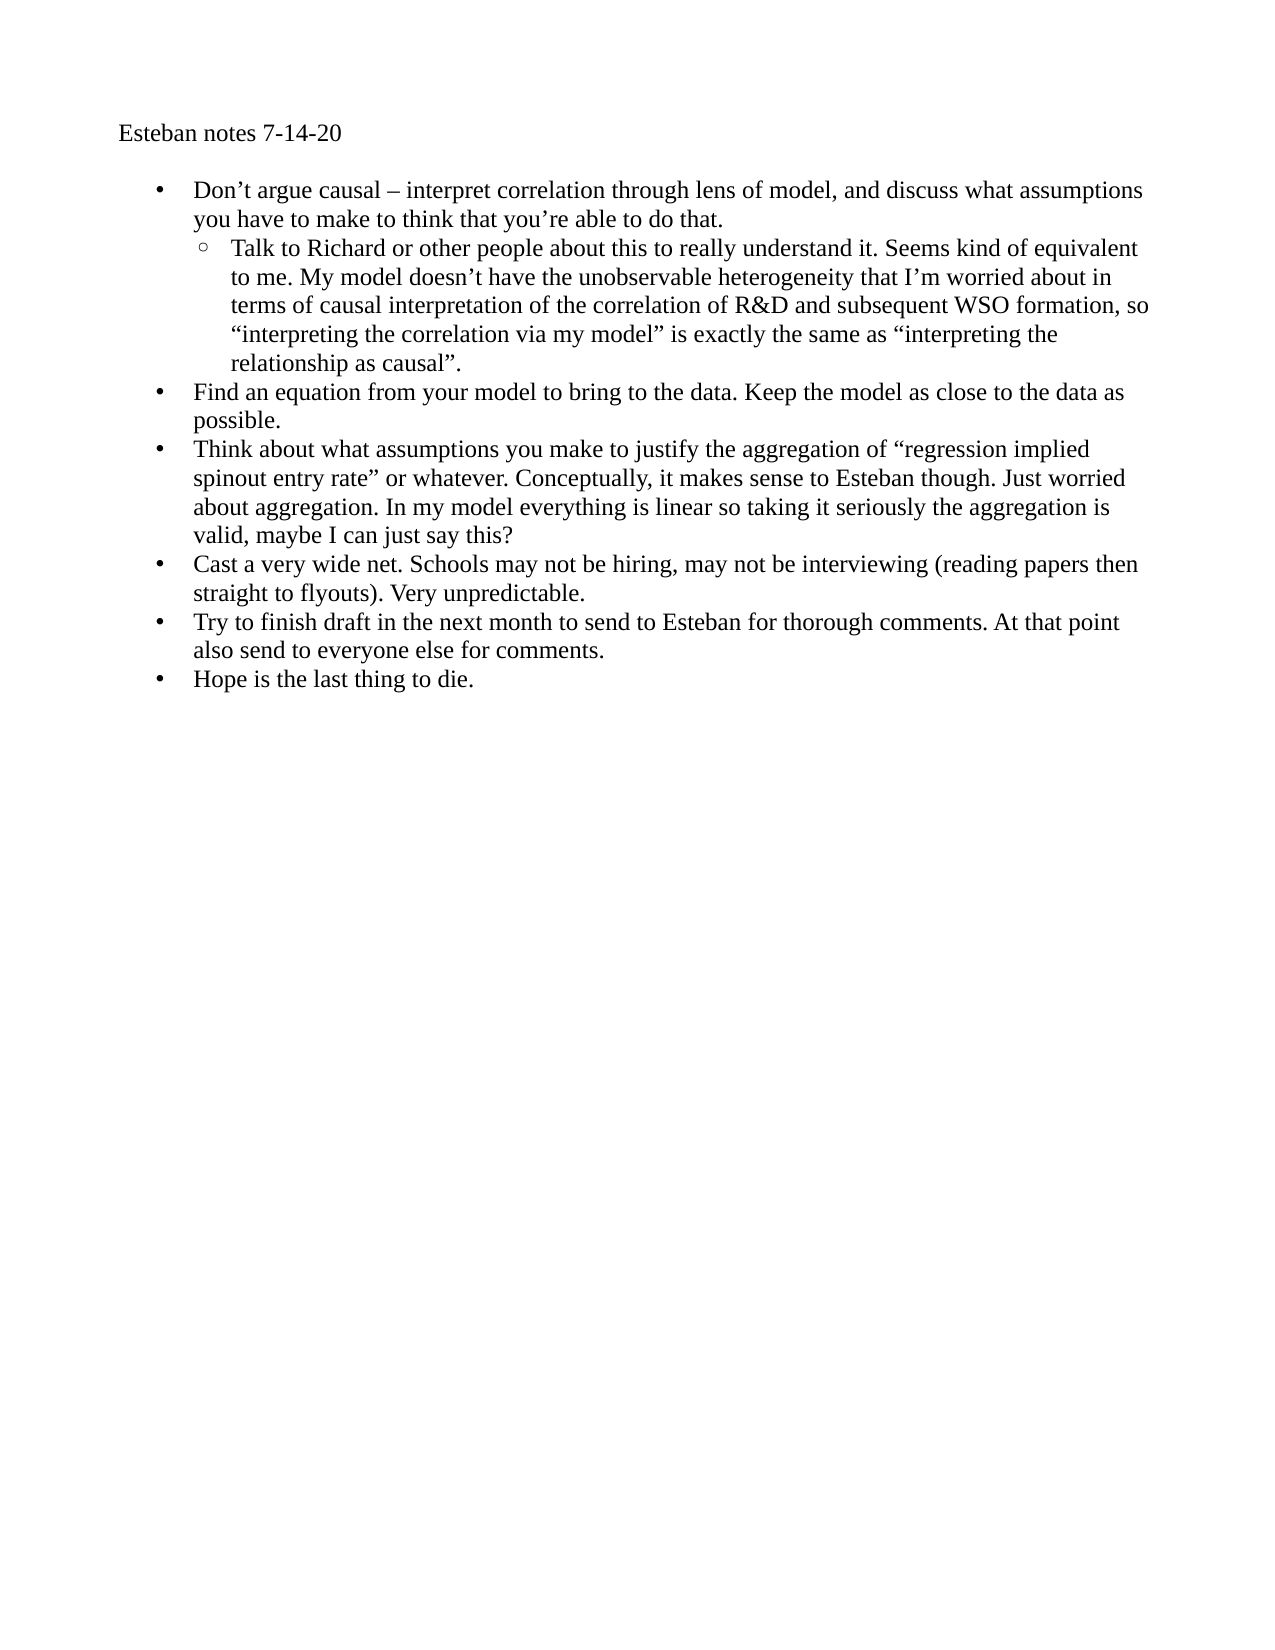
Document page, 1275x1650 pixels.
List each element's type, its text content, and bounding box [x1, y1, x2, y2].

list Find an equation from your model to bring to the data. Keep the model as close to the data as possible. [156, 377, 1157, 434]
text Esteban notes 7-14-20 [118, 118, 1157, 147]
list Try to finish draft in the next month to send to Esteban for thorough comments. At that point also send to everyone else for comments. [156, 607, 1157, 664]
list Cast a very wide net. Schools may not be hiring, may not be interviewing (reading papers then straight to flyouts). Very unpredictable. [156, 549, 1157, 607]
list Hope is the last thing to die. [156, 664, 1157, 693]
list Think about what assumptions you make to justify the aggregation of “regression implied spinout entry rate” or whatever. Conceptually, it makes sense to Esteban though. Just worried about aggregation. In my model everything is linear so taking it seriously the aggregation is valid, maybe I can just say this? [156, 434, 1157, 549]
list Don’t argue causal – interpret correlation through lens of model, and discuss what assumptions you have to make to think that you’re able to do that. [156, 176, 1157, 233]
list Talk to Richard or other people about this to really understand it. Seems kind of equivalent to me. My model doesn’t have the unobservable heterogeneity that I’m worried about in terms of causal interpretation of the correlation of R&D and subsequent WSO formation, so “interpreting the correlation via my model” is exactly the same as “interpreting the relationship as causal”. [193, 233, 1157, 377]
